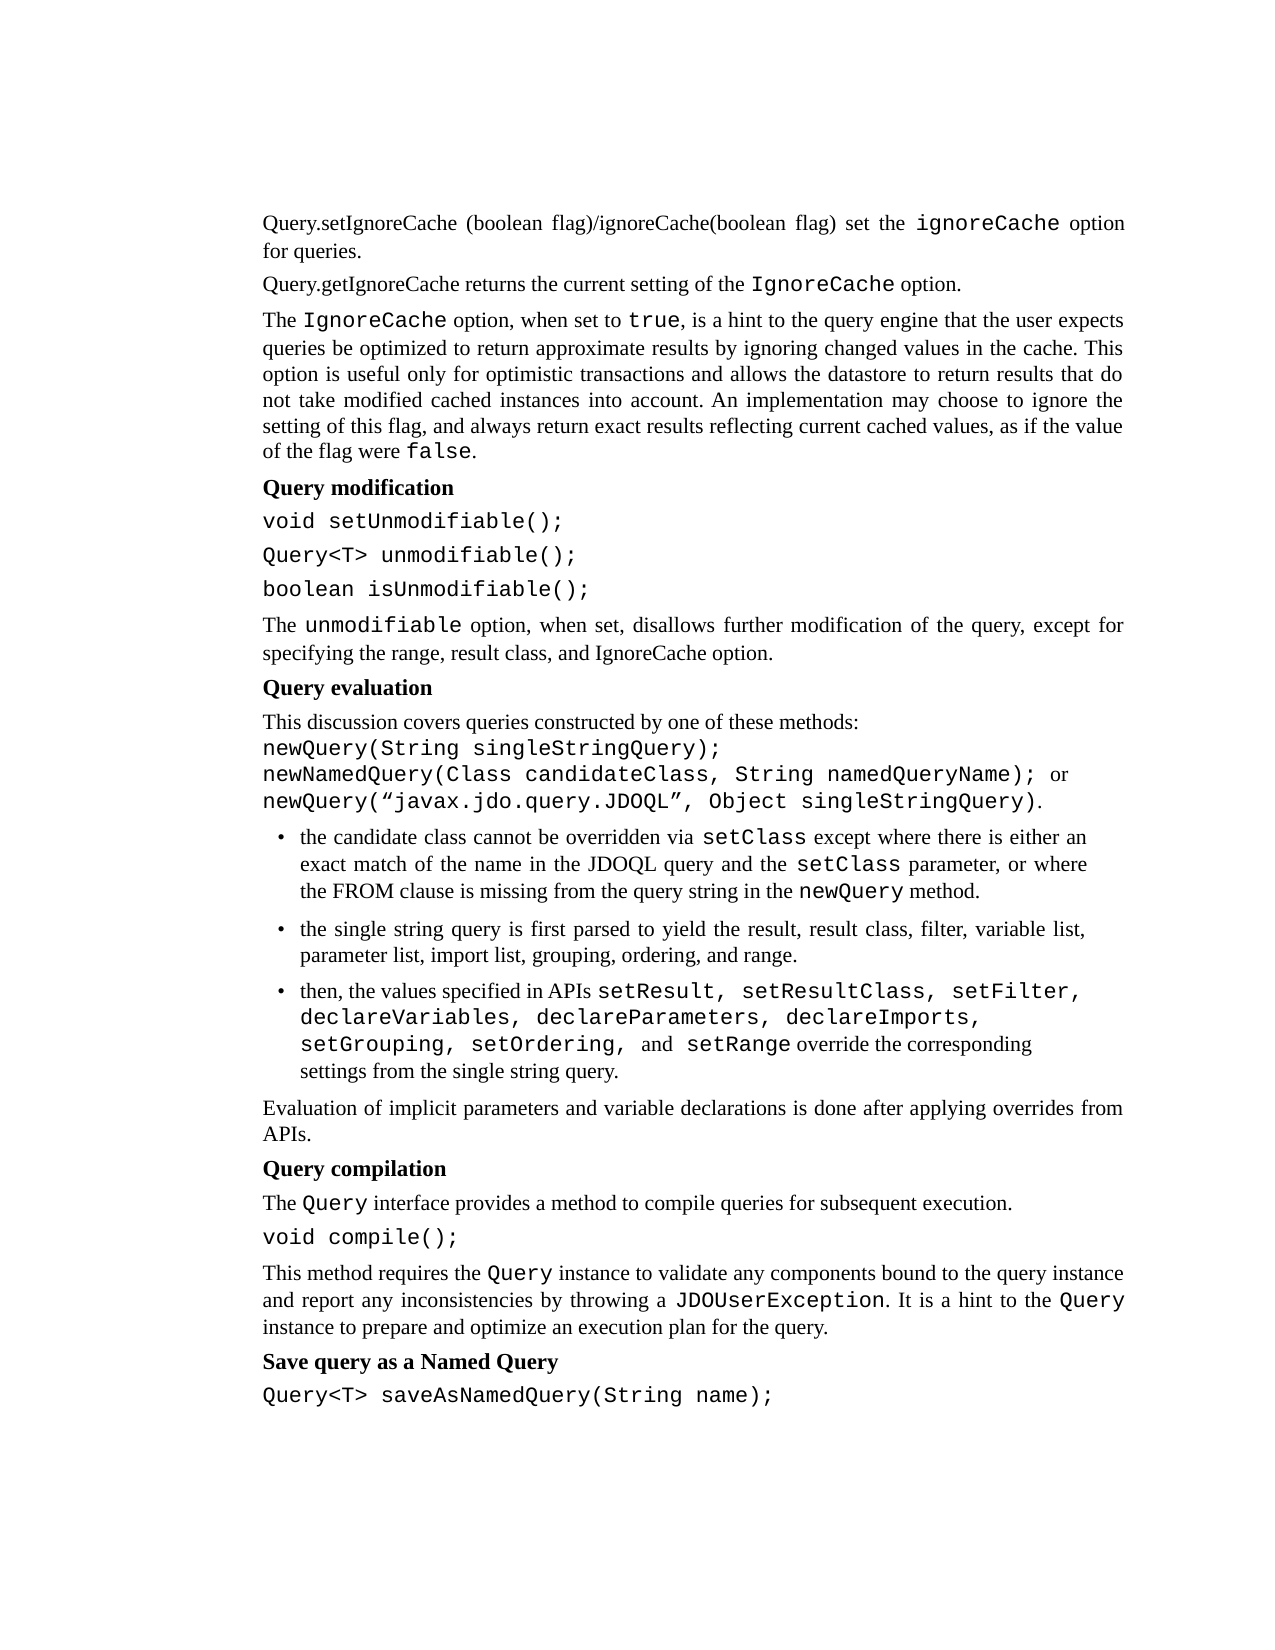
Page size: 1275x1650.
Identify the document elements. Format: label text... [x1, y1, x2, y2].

text A14.6-13 [Query.getIgnoreCache returns the current setting of the IgnoreCache option.] [262, 271, 1125, 298]
text The IgnoreCache option, when set to true, is a hint to the query engine that the user expects queries be optimized to return approximate results by ignoring changed values in the cache. This option is useful only for optimistic transactions and allows the datastore to return results that do not take modified cached instances into account. An implementation may choose to ignore the setting of this flag, and always return exact results reflecting current cached values, as if the value of the flag were false. [262, 307, 1125, 465]
text Query<T> unmodifiable(); [262, 543, 1125, 569]
text void compile(); [262, 1225, 1125, 1251]
text void setUnmodifiable(); [262, 508, 1125, 534]
text The Query interface provides a method to compile queries for subsequent execution. [262, 1190, 1125, 1217]
subtitle Query evaluation [150, 673, 1125, 700]
text Query<T> saveAsNamedQuery(String name); [262, 1383, 1125, 1409]
text boolean isUnmodifiable(); [262, 577, 1125, 603]
subtitle Query modification [150, 473, 1125, 500]
text A14.6-22 [The unmodifiable option, when set, disallows further modification of the query, except for specifying the range, result class, and IgnoreCache option.] [262, 612, 1125, 665]
text Evaluation of implicit parameters and variable declarations is done after applying overrides from APIs. [262, 1094, 1125, 1146]
text • then, the values specified in APIs setResult, setResultClass, setFilter, declareVariables, declareParameters, declareImports, setGrouping, setOrdering, and setRange override the corresponding settings from the single string query.] [277, 978, 1087, 1084]
text A14.6-14 [This method requires the Query instance to validate any components bound to the query instance and report any inconsistencies by throwing a JDOUserException. It is a hint to the Query instance to prepare and optimize an execution plan for the query.] [262, 1259, 1125, 1339]
text • A14.6-23 [the single string query is first parsed to yield the result, result class, filter, variable list, parameter list, import list, grouping, ordering, and range. [277, 915, 1087, 967]
text This discussion covers queries constructed by one of these methods: newQuery(String singleStringQuery); newNamedQuery(Class candidateClass, String namedQueryName); or newQuery(“javax.jdo.query.JDOQL”, Object singleStringQuery). [262, 708, 1125, 815]
text A14.6-12 [Query.setIgnoreCache (boolean flag)/ignoreCache(boolean flag) set the ignoreCache option for queries.] [262, 210, 1125, 263]
text • the candidate class cannot be overridden via setClass except where there is either an exact match of the name in the JDOQL query and the setClass parameter, or where the FROM clause is missing from the query string in the newQuery method. [277, 824, 1087, 905]
subtitle Query compilation [150, 1154, 1125, 1182]
text Save query as a Named Query [262, 1348, 1125, 1374]
